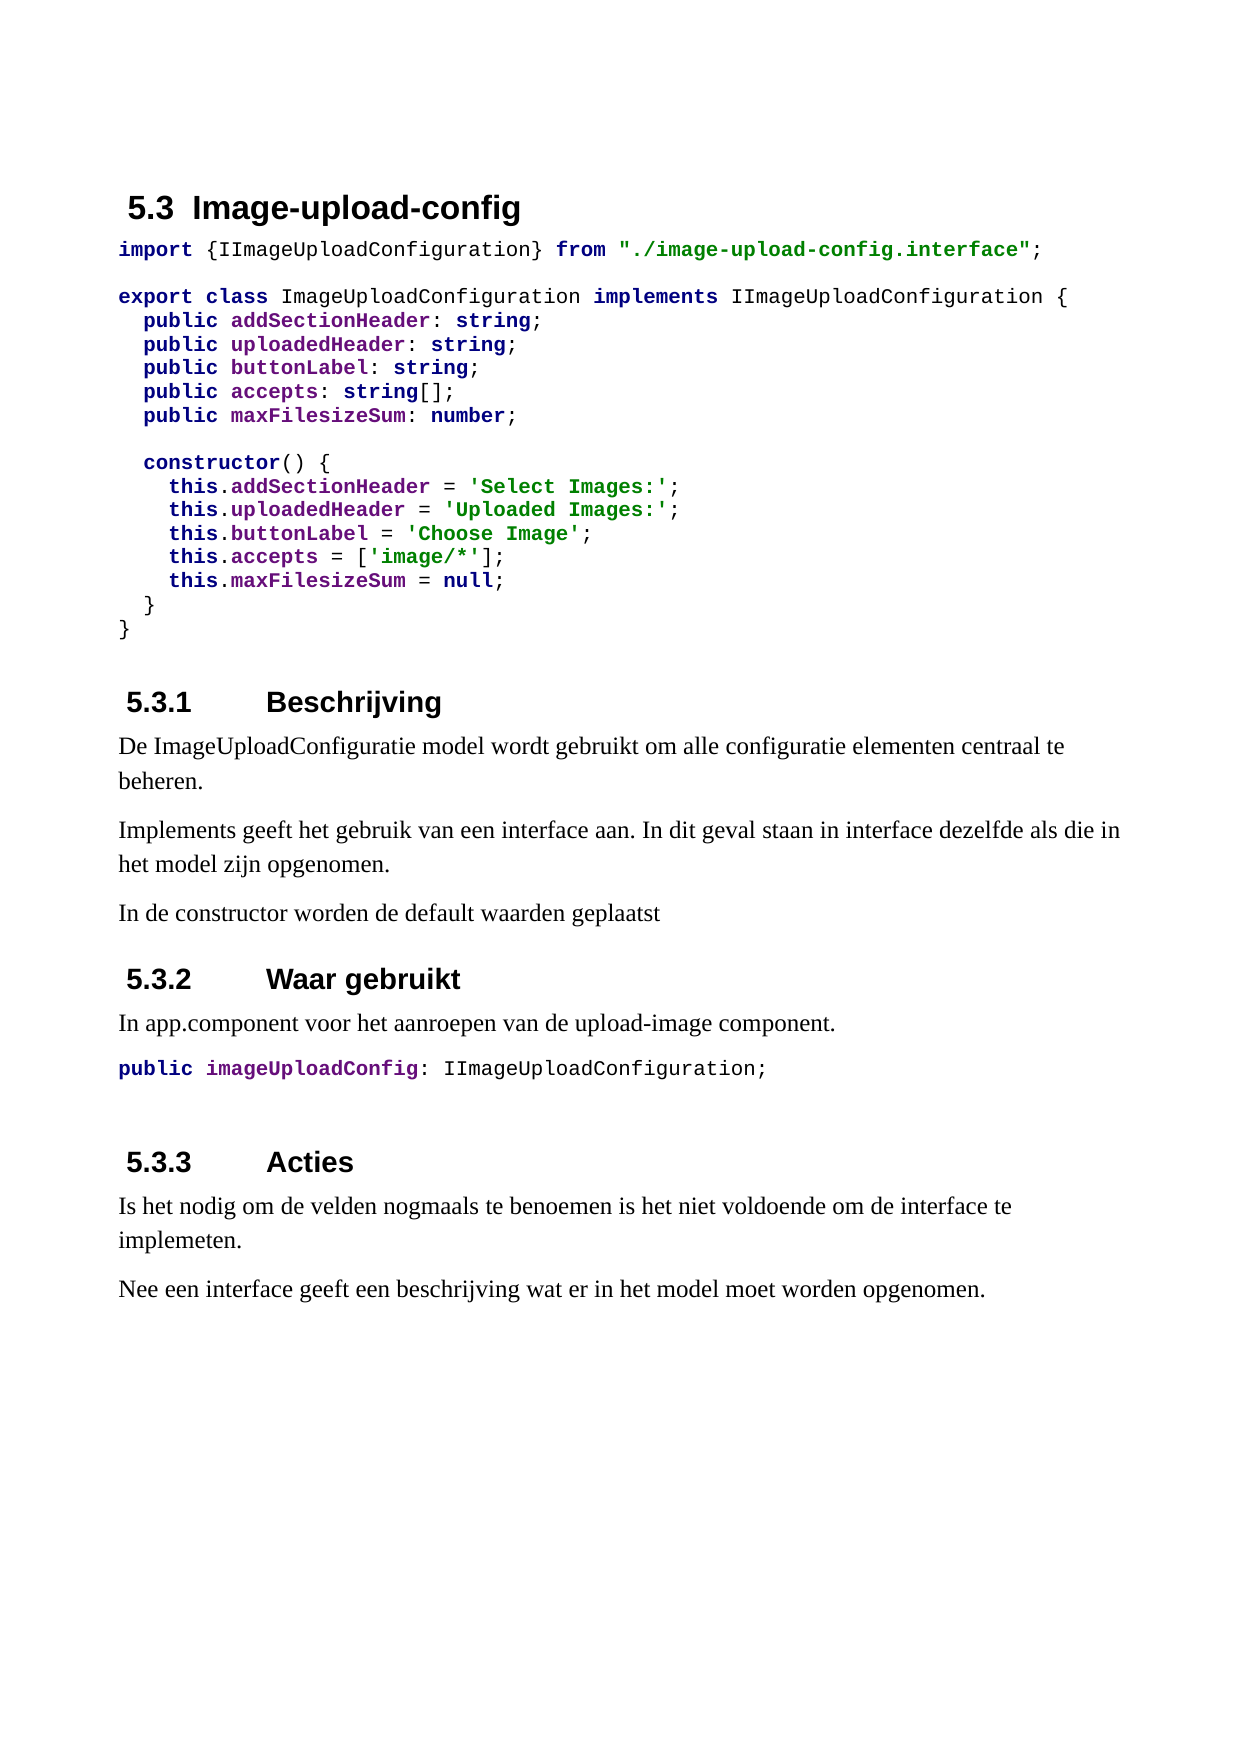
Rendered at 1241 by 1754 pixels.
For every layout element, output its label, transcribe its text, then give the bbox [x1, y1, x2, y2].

text this.uploadedHeader = 'Uploaded Images:'; [118, 499, 1122, 523]
text Implements geeft het gebruik van een interface aan. In dit geval staan in interface dezelfde als die in het model zijn opgenomen. [118, 815, 1122, 878]
text In app.component voor het aanroepen van de upload-image component. [118, 1008, 1122, 1037]
text public addSectionHeader: string; [118, 310, 1122, 334]
subtitle Waar gebruikt [118, 962, 1122, 996]
text export class ImageUploadConfiguration implements IImageUploadConfiguration { [118, 286, 1122, 310]
subtitle Beschrijving [118, 685, 1122, 719]
text import {IImageUploadConfiguration} from "./image-upload-config.interface"; [118, 239, 1122, 263]
text public imageUploadConfig: IImageUploadConfiguration; [118, 1057, 1122, 1081]
text this.buttonLabel = 'Choose Image'; [118, 523, 1122, 547]
text constructor() { [118, 452, 1122, 476]
text public accepts: string[]; [118, 381, 1122, 405]
text In de constructor worden de default waarden geplaatst [118, 898, 1122, 927]
subtitle Image-upload-config [118, 188, 1122, 227]
text public maxFilesizeSum: number; [118, 405, 1122, 428]
text this.addSectionHeader = 'Select Images:'; [118, 476, 1122, 499]
text De ImageUploadConfiguratie model wordt gebruikt om alle configuratie elementen centraal te beheren. [118, 731, 1122, 795]
subtitle Acties [118, 1145, 1122, 1178]
text public buttonLabel: string; [118, 357, 1122, 381]
text Nee een interface geeft een beschrijving wat er in het model moet worden opgenomen. [118, 1274, 1122, 1303]
text this.maxFilesizeSum = null; [118, 570, 1122, 594]
text } [118, 617, 1122, 641]
text this.accepts = ['image/*']; [118, 547, 1122, 570]
text } [118, 594, 1122, 617]
text Is het nodig om de velden nogmaals te benoemen is het niet voldoende om de interface te implemeten. [118, 1191, 1122, 1254]
text public uploadedHeader: string; [118, 334, 1122, 357]
